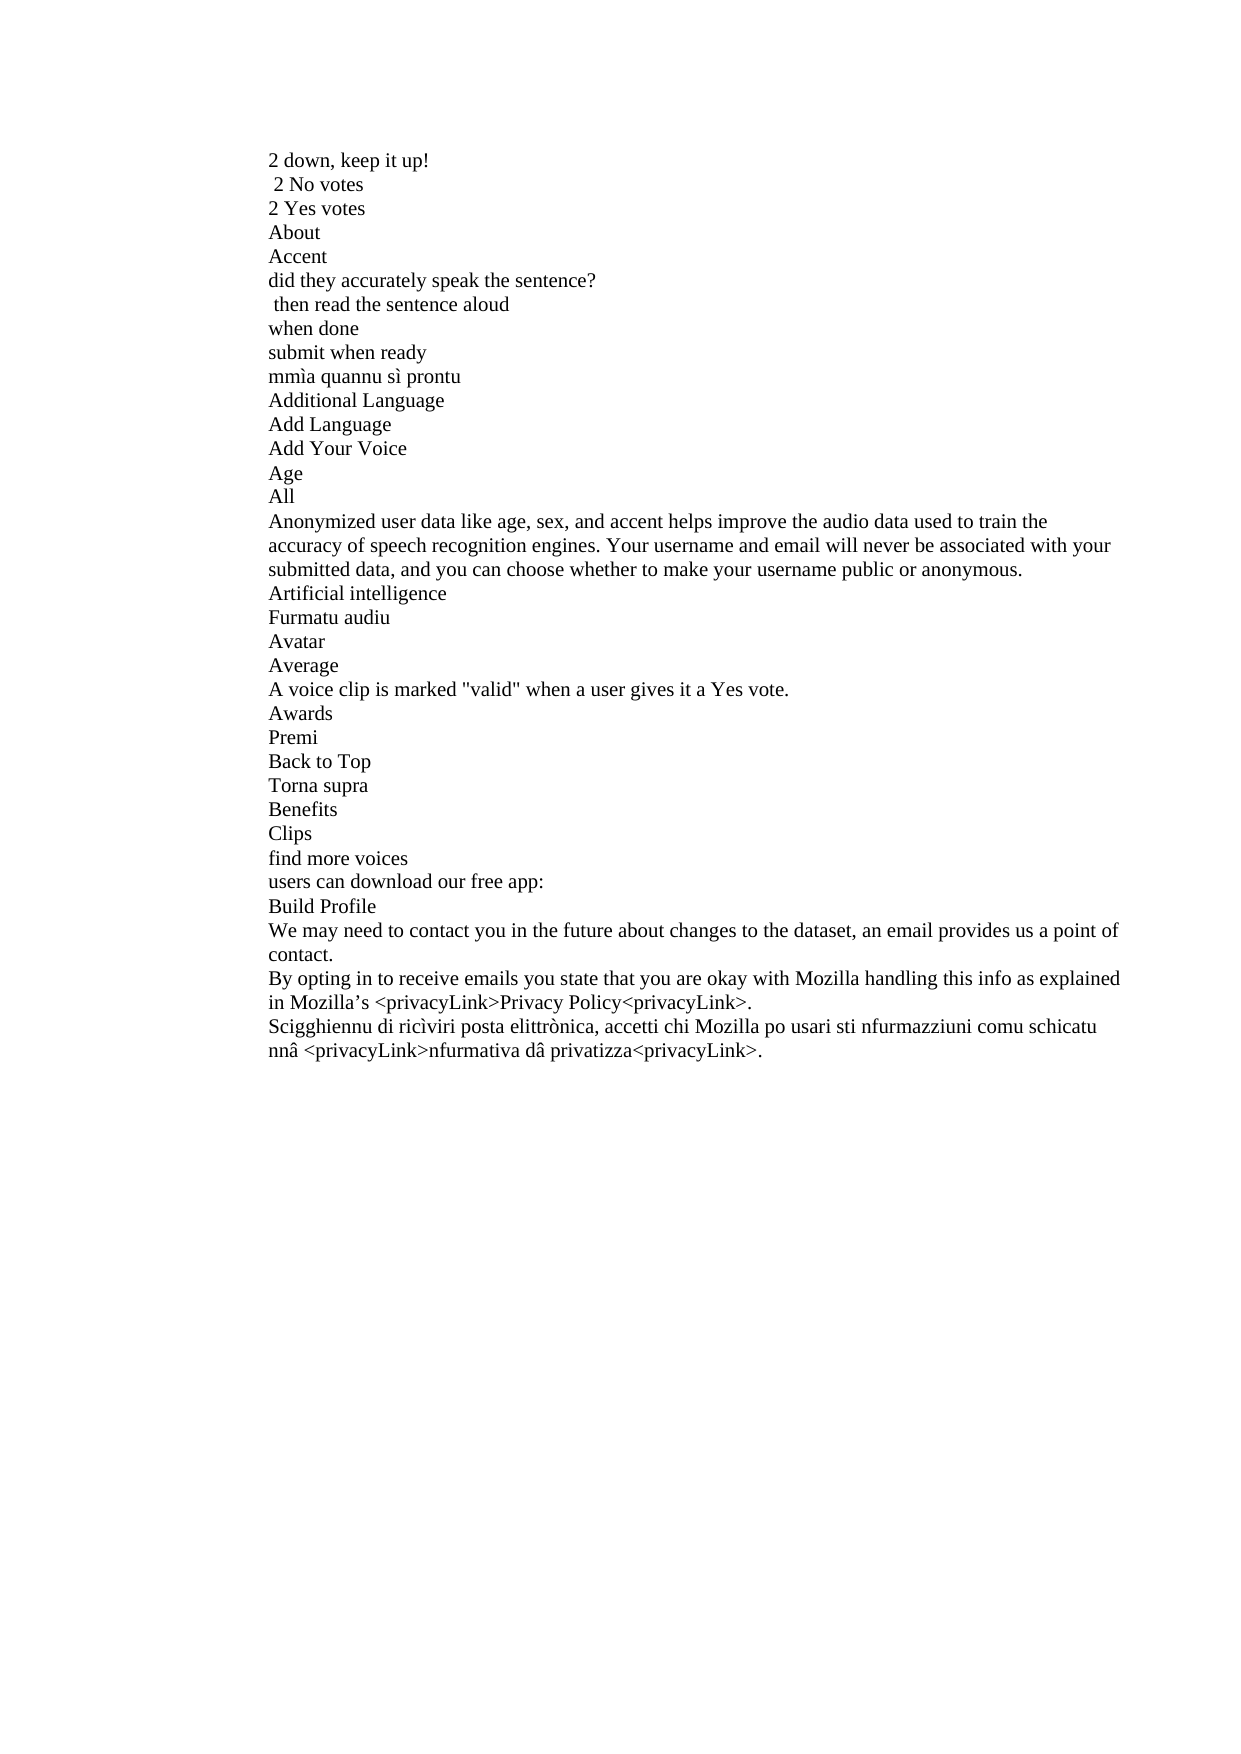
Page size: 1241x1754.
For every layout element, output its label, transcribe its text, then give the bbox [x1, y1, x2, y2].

text By opting in to receive emails you state that you are okay with Mozilla handling this info as explained in Mozilla’s <privacyLink>Privacy Policy<privacyLink>. [268, 966, 1122, 1014]
text Additional Language [268, 388, 1122, 412]
text Add Language [268, 412, 1122, 436]
text Awards [268, 701, 1122, 725]
text when done [268, 316, 1122, 340]
text then read the sentence aloud [268, 292, 1122, 316]
text Avatar [268, 629, 1122, 653]
text find more voices [268, 845, 1122, 869]
text 2 No votes [268, 172, 1122, 196]
text Build Profile [268, 893, 1122, 918]
text We may need to contact you in the future about changes to the dataset, an email provides us a point of contact. [268, 918, 1122, 966]
text Scigghiennu di ricìviri posta elittrònica, accetti chi Mozilla po usari sti nfurmazziuni comu schicatu nnâ <privacyLink>nfurmativa dâ privatizza<privacyLink>. [268, 1014, 1122, 1062]
text Artificial intelligence [268, 581, 1122, 605]
text Furmatu audiu [268, 605, 1122, 629]
text Accent [268, 244, 1122, 268]
text 2 down, keep it up! [268, 148, 1122, 172]
text A voice clip is marked "valid" when a user gives it a Yes vote. [268, 677, 1122, 701]
text Anonymized user data like age, sex, and accent helps improve the audio data used to train the accuracy of speech recognition engines. Your username and email will never be associated with your submitted data, and you can choose whether to make your username public or anonymous. [268, 508, 1122, 581]
text Add Your Voice [268, 436, 1122, 460]
text Age [268, 460, 1122, 484]
text Torna supra [268, 773, 1122, 797]
text All [268, 484, 1122, 508]
text submit when ready [268, 340, 1122, 364]
text 2 Yes votes [268, 196, 1122, 220]
text users can download our free app: [268, 869, 1122, 893]
text About [268, 220, 1122, 244]
text Benefits [268, 797, 1122, 821]
text Average [268, 653, 1122, 677]
text Clips [268, 821, 1122, 845]
text mmìa quannu sì prontu [268, 364, 1122, 388]
text Premi [268, 725, 1122, 749]
text did they accurately speak the sentence? [268, 268, 1122, 292]
text Back to Top [268, 749, 1122, 773]
